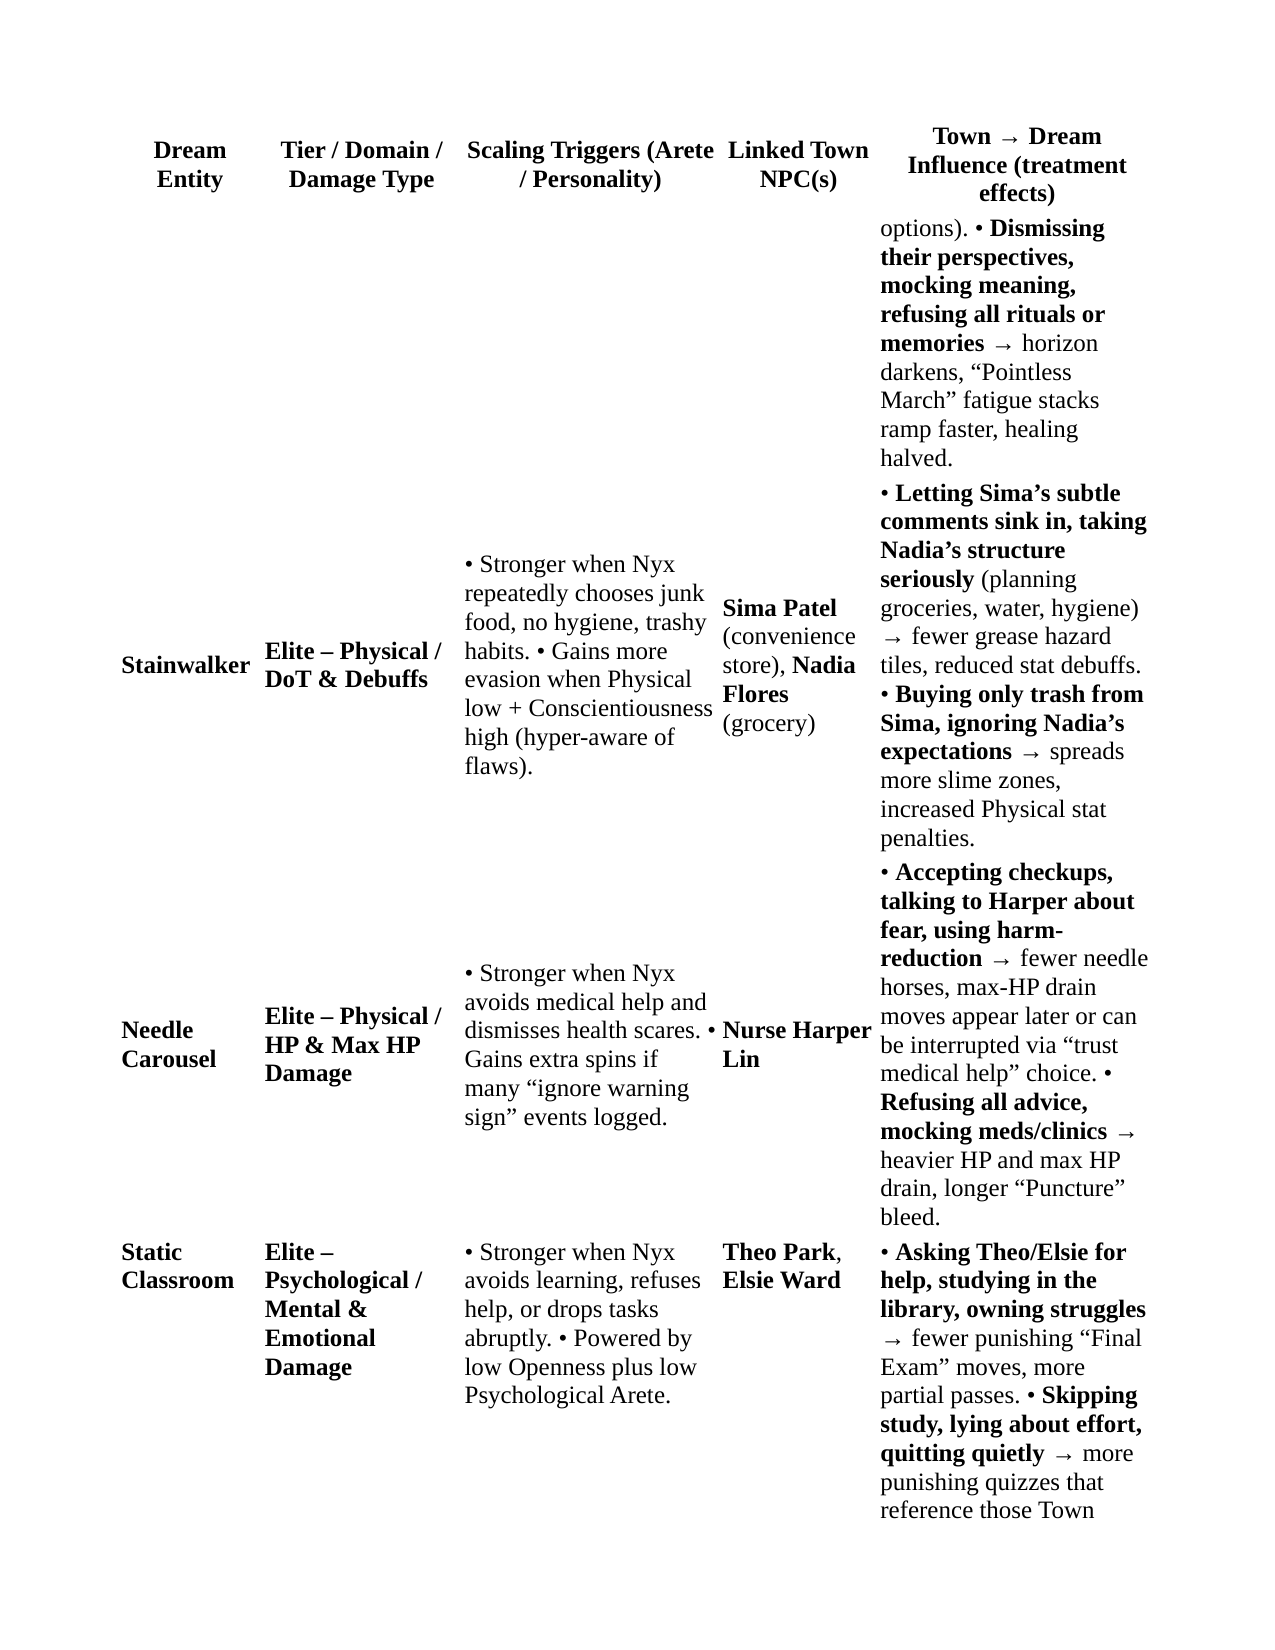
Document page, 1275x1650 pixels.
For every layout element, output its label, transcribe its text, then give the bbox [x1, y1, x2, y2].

table_cell • Stronger when Nyx avoids learning, refuses help, or drops tasks abruptly. • Powered by low Openness plus low Psychological Arete. [461, 1234, 719, 1527]
table_cell • Asking Theo/Elsie for help, studying in the library, owning struggles → fewer punishing “Final Exam” moves, more partial passes. • Skipping study, lying about effort, quitting quietly → more punishing quizzes that reference those Town [877, 1234, 1157, 1527]
table_cell Static Classroom [118, 1234, 262, 1527]
table_cell Elite – Psychological / Mental & Emotional Damage [262, 1234, 461, 1527]
table_cell Needle Carousel [118, 854, 262, 1234]
table_cell • Stronger when Nyx avoids medical help and dismisses health scares. • Gains extra spins if many “ignore warning sign” events logged. [461, 854, 719, 1234]
table_cell options). • Dismissing their perspectives, mocking meaning, refusing all rituals or memories → horizon darkens, “Pointless March” fatigue stacks ramp faster, healing halved. [877, 210, 1157, 475]
table_cell [461, 210, 719, 475]
table_header Town → Dream Influence (treatment effects) [877, 118, 1157, 210]
table_cell Elite – Physical / DoT & Debuffs [262, 475, 461, 854]
table_cell • Accepting checkups, talking to Harper about fear, using harm-reduction → fewer needle horses, max-HP drain moves appear later or can be interrupted via “trust medical help” choice. • Refusing all advice, mocking meds/clinics → heavier HP and max HP drain, longer “Puncture” bleed. [877, 854, 1157, 1234]
table_cell • Letting Sima’s subtle comments sink in, taking Nadia’s structure seriously (planning groceries, water, hygiene) → fewer grease hazard tiles, reduced stat debuffs. • Buying only trash from Sima, ignoring Nadia’s expectations → spreads more slime zones, increased Physical stat penalties. [877, 475, 1157, 854]
table_cell • Stronger when Nyx repeatedly chooses junk food, no hygiene, trashy habits. • Gains more evasion when Physical low + Conscientiousness high (hyper-aware of flaws). [461, 475, 719, 854]
table_cell Nurse Harper Lin [720, 854, 877, 1234]
table_header Linked Town NPC(s) [720, 118, 877, 210]
table_cell [118, 210, 262, 475]
table_header Scaling Triggers (Arete / Personality) [461, 118, 719, 210]
table_cell [720, 210, 877, 475]
table_cell Sima Patel (convenience store), Nadia Flores (grocery) [720, 475, 877, 854]
table_cell Stainwalker [118, 475, 262, 854]
table_cell Elite – Physical / HP & Max HP Damage [262, 854, 461, 1234]
table_header Tier / Domain / Damage Type [262, 118, 461, 210]
table_cell Theo Park, Elsie Ward [720, 1234, 877, 1527]
table_cell [262, 210, 461, 475]
table_header Dream Entity [118, 118, 262, 210]
